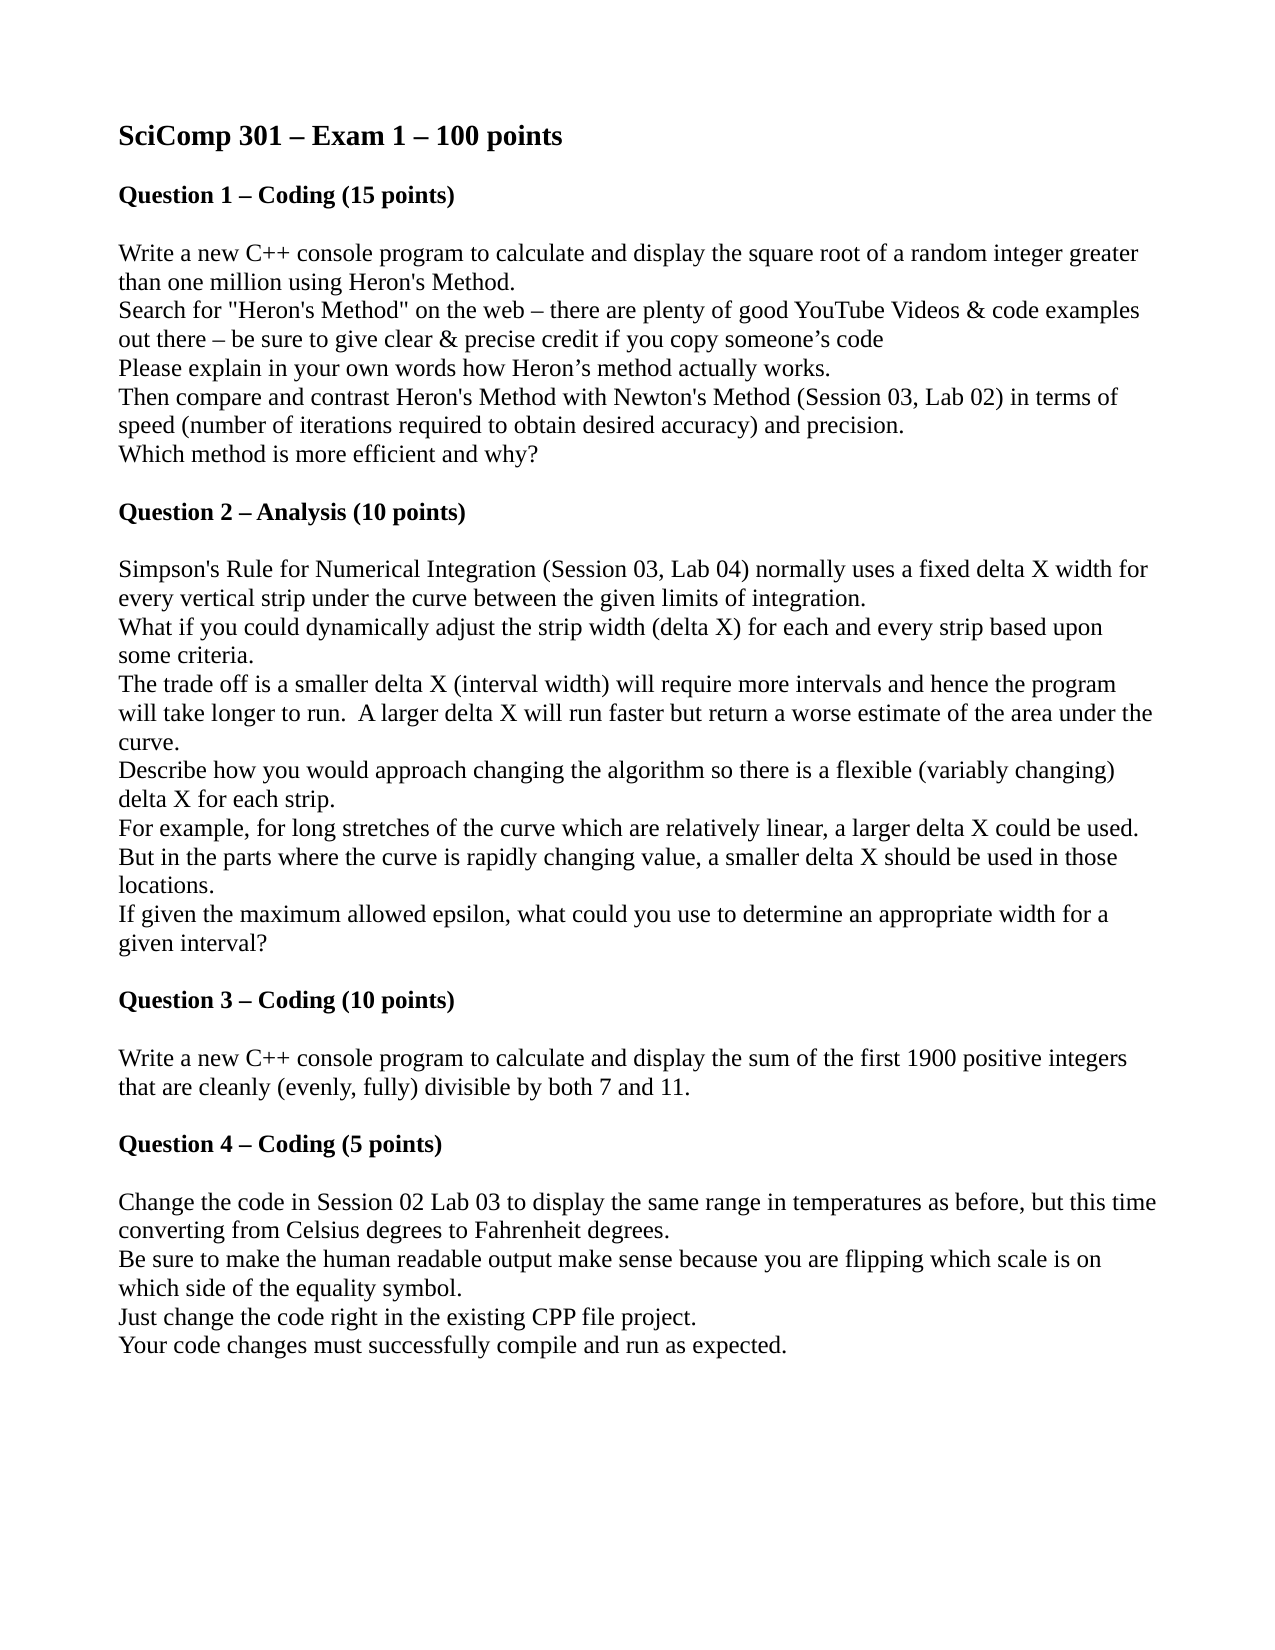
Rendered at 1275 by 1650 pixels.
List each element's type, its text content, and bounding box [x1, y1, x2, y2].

text Search for "Heron's Method" on the web – there are plenty of good YouTube Videos & code examples out there – be sure to give clear & precise credit if you copy someone’s code [118, 295, 1157, 353]
text Then compare and contrast Heron's Method with Newton's Method (Session 03, Lab 02) in terms of speed (number of iterations required to obtain desired accuracy) and precision. [118, 382, 1157, 439]
text Simpson's Rule for Numerical Integration (Session 03, Lab 04) normally uses a fixed delta X width for every vertical strip under the curve between the given limits of integration. [118, 554, 1157, 612]
text Change the code in Session 02 Lab 03 to display the same range in temperatures as before, but this time converting from Celsius degrees to Fahrenheit degrees. [118, 1187, 1157, 1244]
text Please explain in your own words how Heron’s method actually works. [118, 353, 1157, 382]
text Question 4 – Coding (5 points) [118, 1129, 1157, 1158]
text Describe how you would approach changing the algorithm so there is a flexible (variably changing) delta X for each strip. [118, 755, 1157, 813]
text Question 1 – Coding (15 points) [118, 180, 1157, 209]
text Be sure to make the human readable output make sense because you are flipping which scale is on which side of the equality symbol. [118, 1244, 1157, 1302]
text Question 2 – Analysis (10 points) [118, 497, 1157, 525]
text SciComp 301 – Exam 1 – 100 points [118, 118, 1157, 152]
text Your code changes must successfully compile and run as expected. [118, 1330, 1157, 1359]
text Question 3 – Coding (10 points) [118, 985, 1157, 1014]
text Which method is more efficient and why? [118, 439, 1157, 468]
text If given the maximum allowed epsilon, what could you use to determine an appropriate width for a given interval? [118, 899, 1157, 957]
text What if you could dynamically adjust the strip width (delta X) for each and every strip based upon some criteria. [118, 612, 1157, 669]
text For example, for long stretches of the curve which are relatively linear, a larger delta X could be used. [118, 813, 1157, 842]
text Write a new C++ console program to calculate and display the square root of a random integer greater than one million using Heron's Method. [118, 238, 1157, 295]
text The trade off is a smaller delta X (interval width) will require more intervals and hence the program will take longer to run. A larger delta X will run faster but return a worse estimate of the area under the curve. [118, 669, 1157, 755]
text But in the parts where the curve is rapidly changing value, a smaller delta X should be used in those locations. [118, 842, 1157, 899]
text Write a new C++ console program to calculate and display the sum of the first 1900 positive integers that are cleanly (evenly, fully) divisible by both 7 and 11. [118, 1043, 1157, 1100]
text Just change the code right in the existing CPP file project. [118, 1302, 1157, 1330]
